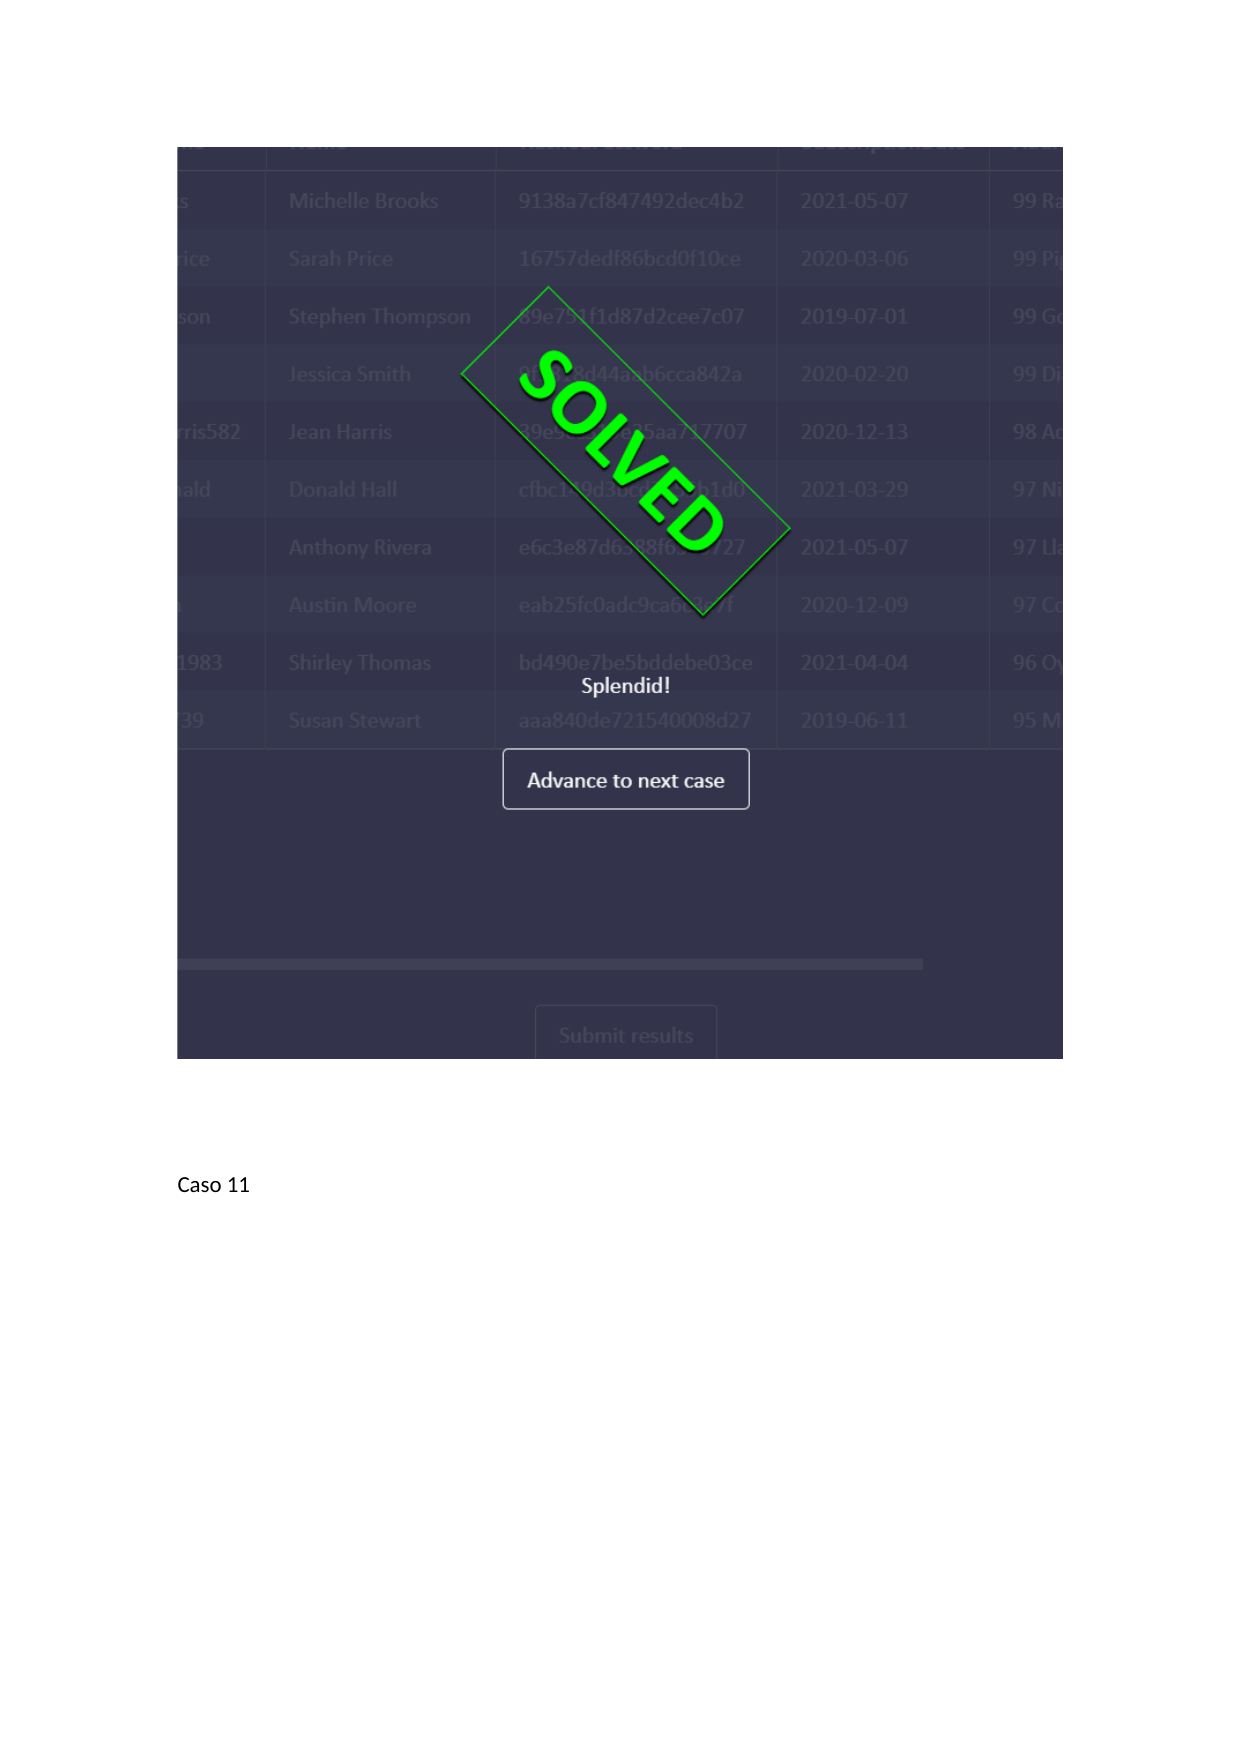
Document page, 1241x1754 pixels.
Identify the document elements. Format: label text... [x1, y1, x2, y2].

text Caso 11 [177, 1170, 1063, 1198]
